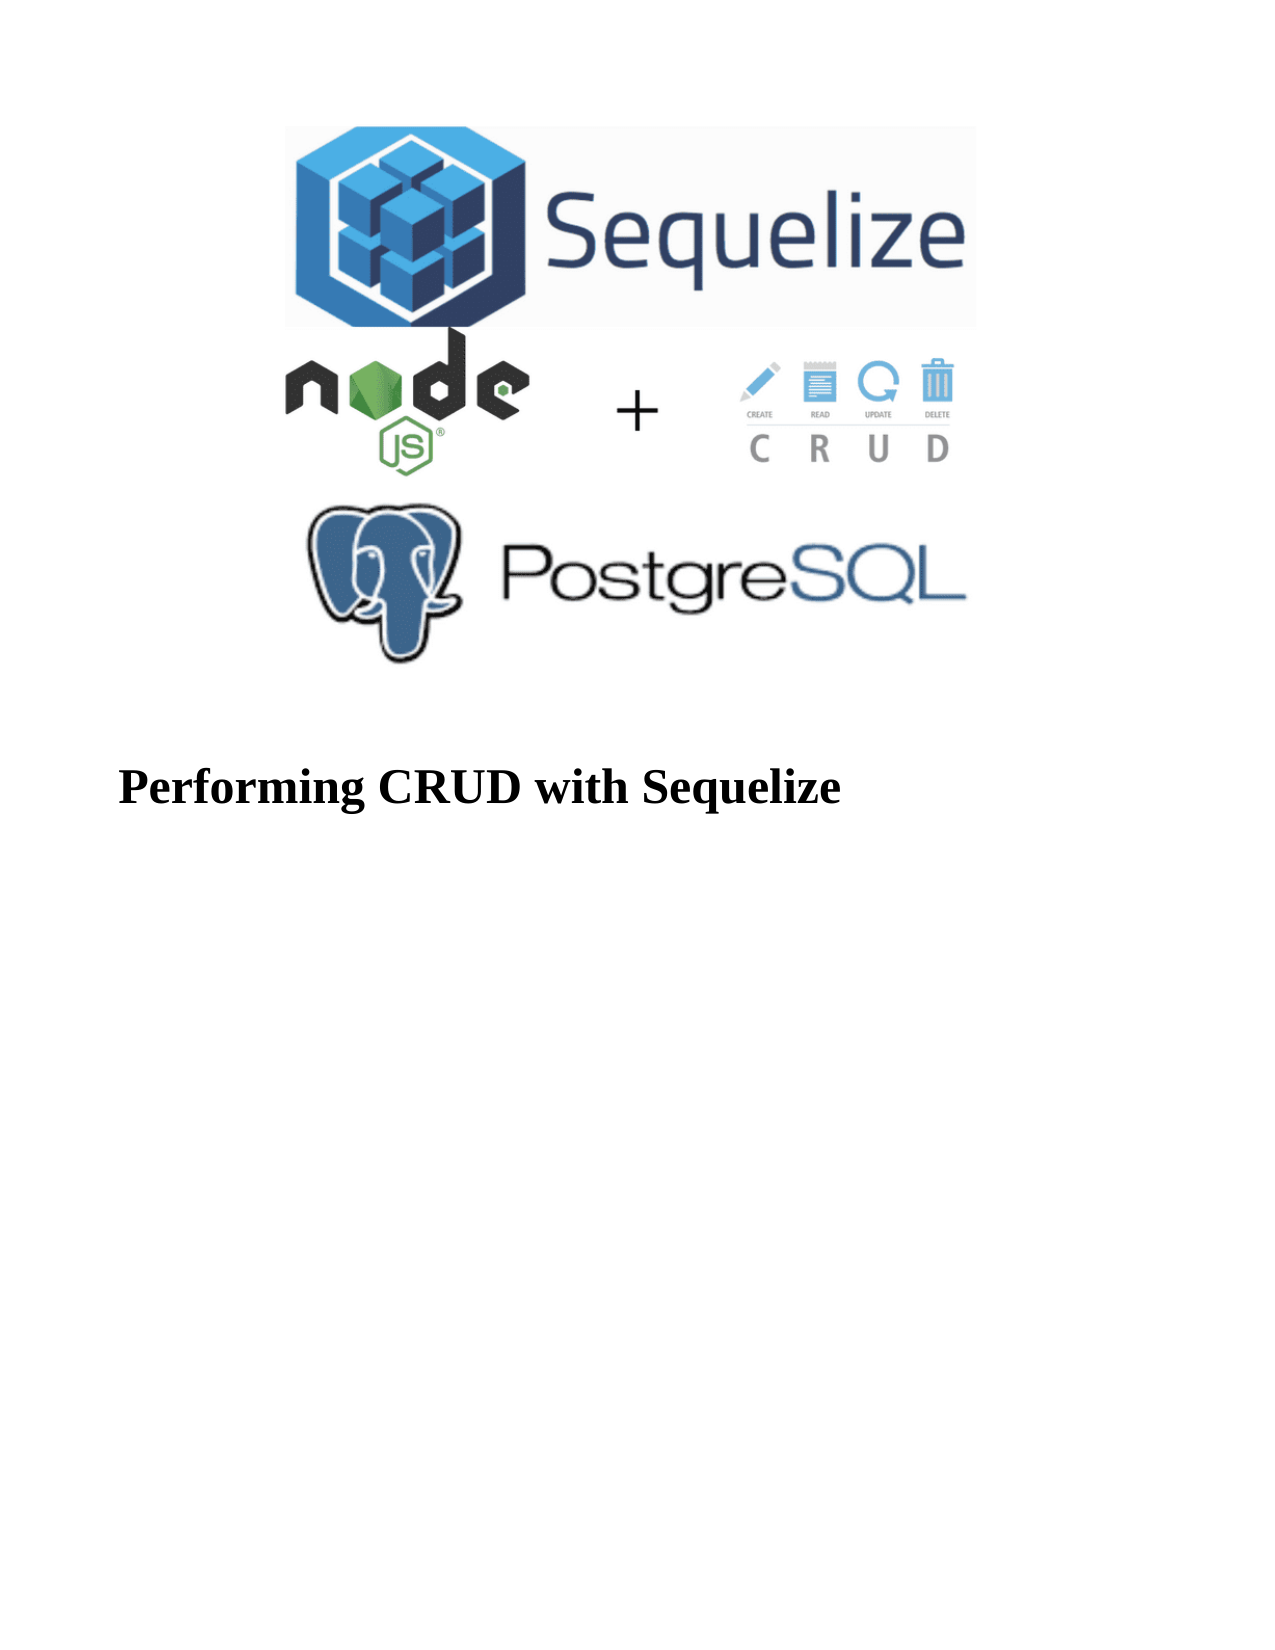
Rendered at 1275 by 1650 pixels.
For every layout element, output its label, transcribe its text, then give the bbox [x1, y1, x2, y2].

picture [118, 118, 1157, 703]
subtitle Performing CRUD with Sequelize [118, 757, 1157, 814]
